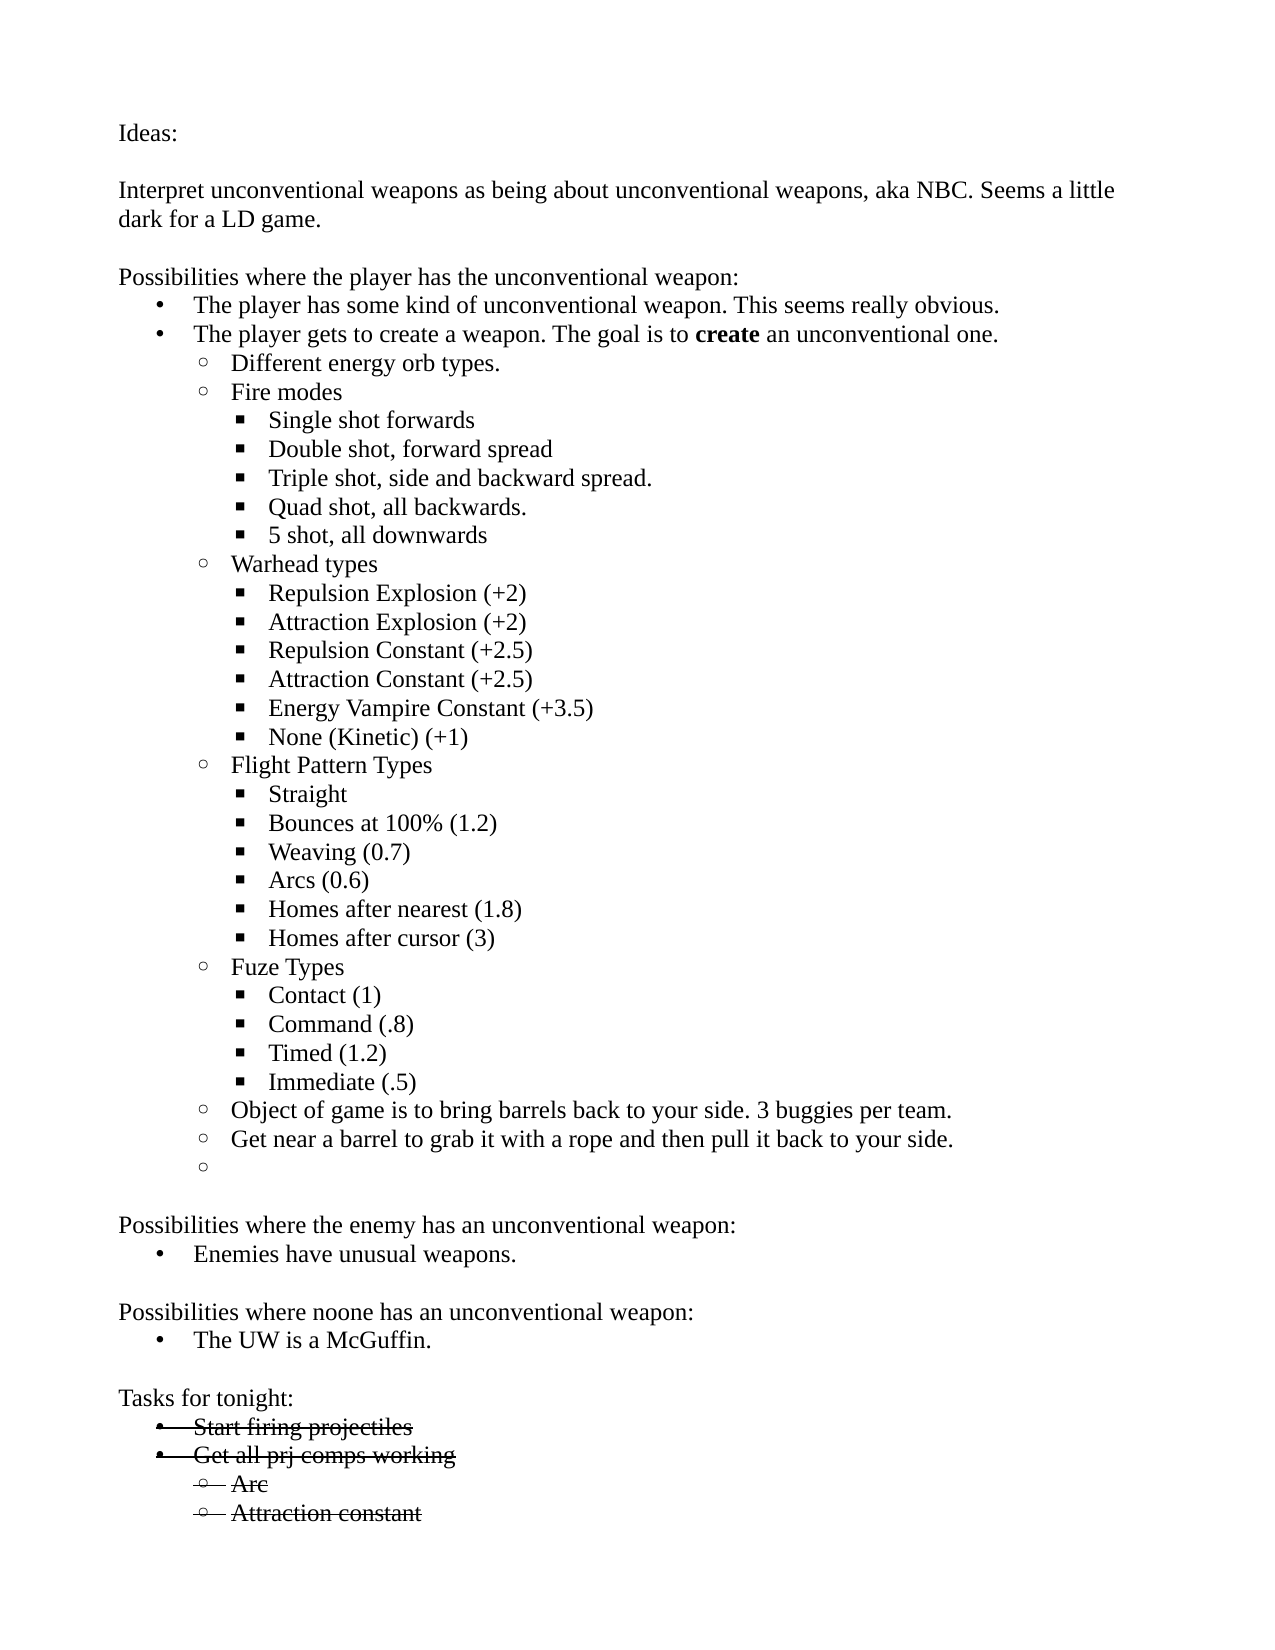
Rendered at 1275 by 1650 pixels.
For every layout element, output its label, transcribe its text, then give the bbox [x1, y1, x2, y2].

text Possibilities where the player has the unconventional weapon: [118, 262, 1157, 291]
list The player has some kind of unconventional weapon. This seems really obvious. [156, 291, 1157, 319]
list Homes after nearest (1.8) [231, 894, 1157, 923]
list Immediate (.5) [231, 1067, 1157, 1096]
text Possibilities where the enemy has an unconventional weapon: [118, 1211, 1157, 1239]
list Triple shot, side and backward spread. [231, 463, 1157, 492]
list The player gets to create a weapon. The goal is to create an unconventional one. [156, 319, 1157, 348]
list Double shot, forward spread [231, 434, 1157, 463]
list Start firing projectiles [156, 1412, 1157, 1441]
list Timed (1.2) [231, 1038, 1157, 1067]
list Homes after cursor (3) [231, 923, 1157, 952]
list Get near a barrel to grab it with a rope and then pull it back to your side. [193, 1124, 1157, 1153]
list Object of game is to bring barrels back to your side. 3 buggies per team. [193, 1096, 1157, 1124]
list Enemies have unusual weapons. [156, 1239, 1157, 1268]
list Repulsion Explosion (+2) [231, 578, 1157, 607]
text Tasks for tonight: [118, 1383, 1157, 1412]
list Contact (1) [231, 981, 1157, 1009]
list None (Kinetic) (+1) [231, 722, 1157, 751]
list Quad shot, all backwards. [231, 492, 1157, 521]
list Warhead types [193, 549, 1157, 578]
list Fuze Types [193, 952, 1157, 981]
list Get all prj comps working [156, 1441, 1157, 1469]
list Attraction Explosion (+2) [231, 607, 1157, 636]
list Bounces at 100% (1.2) [231, 808, 1157, 837]
list Arc [193, 1469, 1157, 1498]
list Attraction constant [193, 1498, 1157, 1527]
list Different energy orb types. [193, 348, 1157, 377]
text Ideas: [118, 118, 1157, 147]
text Possibilities where noone has an unconventional weapon: [118, 1297, 1157, 1326]
list Attraction Constant (+2.5) [231, 664, 1157, 693]
list The UW is a McGuffin. [156, 1326, 1157, 1354]
text Interpret unconventional weapons as being about unconventional weapons, aka NBC. Seems a little dark for a LD game. [118, 176, 1157, 233]
list Fire modes [193, 377, 1157, 406]
list Energy Vampire Constant (+3.5) [231, 693, 1157, 722]
list Weaving (0.7) [231, 837, 1157, 866]
list Repulsion Constant (+2.5) [231, 636, 1157, 664]
list Command (.8) [231, 1009, 1157, 1038]
list 5 shot, all downwards [231, 521, 1157, 549]
list Single shot forwards [231, 406, 1157, 434]
list Straight [231, 779, 1157, 808]
list Arcs (0.6) [231, 866, 1157, 894]
list Flight Pattern Types [193, 751, 1157, 779]
